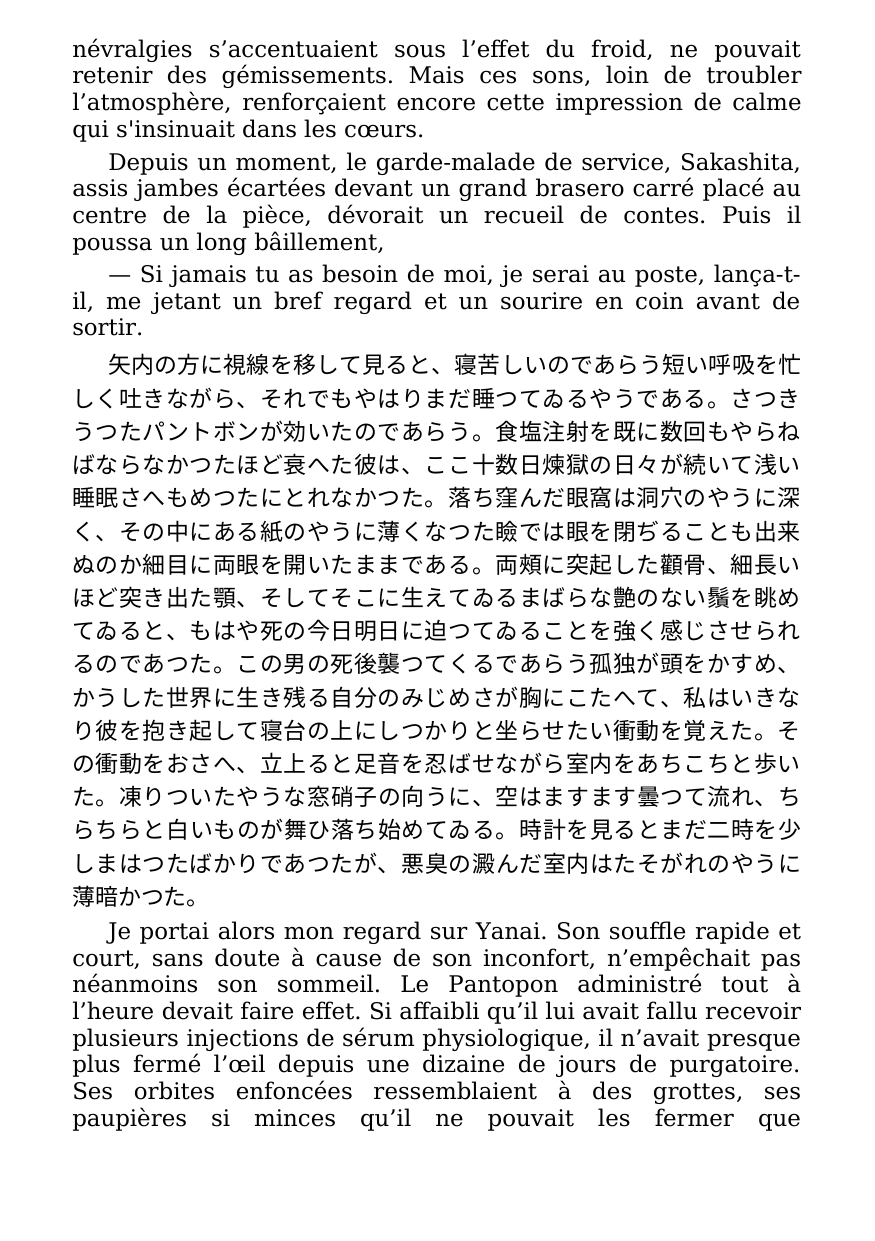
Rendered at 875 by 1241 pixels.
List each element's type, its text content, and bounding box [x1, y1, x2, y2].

text 矢内の方に視線を移して見ると、寝苦しいのであらう短い呼吸を忙しく吐きながら、それでもやはりまだ睡つてゐるやうである。さつきうつたパントボンが効いたのであらう。食塩注射を既に数回もやらねばならなかつたほど衰へた彼は、ここ十数日煉獄の日々が続いて浅い睡眠さへもめつたにとれなかつた。落ち窪んだ眼窩は洞穴のやうに深く、その中にある紙のやうに薄くなつた瞼では眼を閉ぢることも出来ぬのか細目に両眼を開いたままである。両頰に突起した顴骨、細長いほど突き出た顎、そしてそこに生えてゐるまばらな艶のない鬚を眺めてゐると、もはや死の今日明日に迫つてゐることを強く感じさせられるのであつた。この男の死後襲つてくるであらう孤独が頭をかすめ、かうした世界に生き残る自分のみじめさが胸にこたへて、私はいきなり彼を抱き起して寝台の上にしつかりと坐らせたい衝動を覚えた。その衝動をおさへ、立上ると足音を忍ばせながら室内をあちこちと歩いた。凍りついたやうな窓硝子の向うに、空はますます曇つて流れ、ちらちらと白いものが舞ひ落ち始めてゐる。時計を見るとまだ二時を少しまはつたばかりであつたが、悪臭の澱んだ室内はたそがれのやうに薄暗かつた。 [72, 347, 802, 912]
text Je portai alors mon regard sur Yanai. Son souffle rapide et court, sans doute à cause de son inconfort, n’empêchait pas néanmoins son sommeil. Le Pantopon administré tout à l’heure devait faire effet. Si affaibli qu’il lui avait fallu recevoir plusieurs injections de sérum physiologique, il n’avait presque plus fermé l’œil depuis une dizaine de jours de purgatoire. Ses orbites enfoncées ressemblaient à des grottes, ses paupières si minces qu’il ne pouvait les fermer que [72, 918, 802, 1131]
text névralgies s’accentuaient sous l’effet du froid, ne pouvait retenir des gémissements. Mais ces sons, loin de troubler l’atmosphère, renforçaient encore cette impression de calme qui s'insinuait dans les cœurs. [72, 36, 802, 143]
text Depuis un moment, le garde-malade de service, Sakashita, assis jambes écartées devant un grand brasero carré placé au centre de la pièce, dévorait un recueil de contes. Puis il poussa un long bâillement, [72, 149, 802, 255]
text — Si jamais tu as besoin de moi, je serai au poste, lança-t-il, me jetant un bref regard et un sourire en coin avant de sortir. [72, 261, 802, 341]
